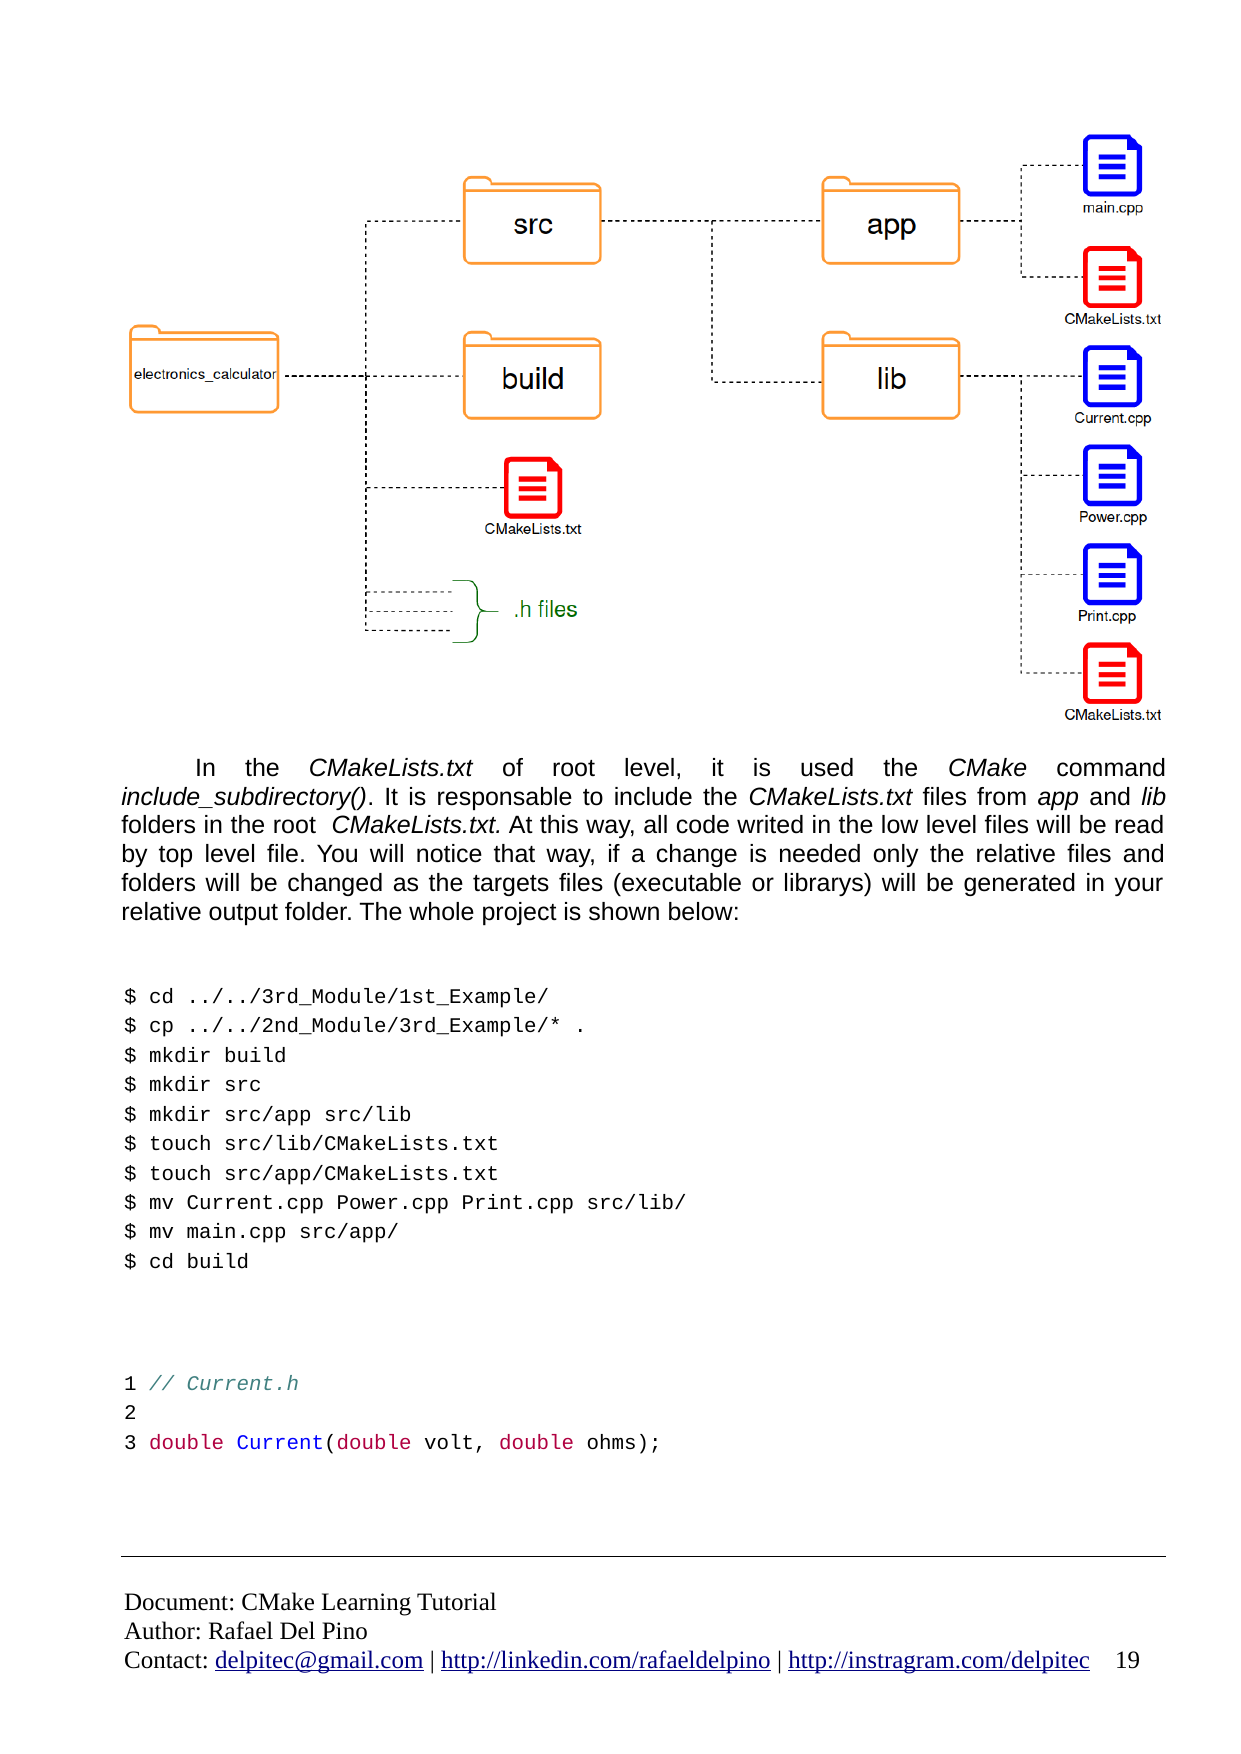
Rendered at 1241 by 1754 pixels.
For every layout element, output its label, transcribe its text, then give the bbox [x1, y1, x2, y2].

table_header // Current.h double Current(double volt, double ohms); [146, 1370, 1166, 1494]
picture [121, 121, 1166, 724]
table_header 1 2 3 [121, 1370, 146, 1494]
table_header $ cd ../../3rd_Module/1st_Example/ $ cp ../../2nd_Module/3rd_Example/* . $ mkdir build $ mkdir src $ mkdir src/app src/lib $ touch src/lib/CMakeLists.txt $ touch src/app/CMakeLists.txt $ mv Current.cpp Power.cpp Print.cpp src/lib/ $ mv main.cpp src/app/ $ cd build [121, 983, 1166, 1283]
text In the CMakeLists.txt of root level, it is used the CMake command include_subdirectory(). It is responsable to include the CMakeLists.txt files from app and lib folders in the root CMakeLists.txt. At this way, all code writed in the low level files will be read by top level file. You will notice that way, if a change is needed only the relative files and folders will be changed as the targets files (executable or librarys) will be generated in your relative output folder. The whole project is shown below: [121, 753, 1166, 925]
